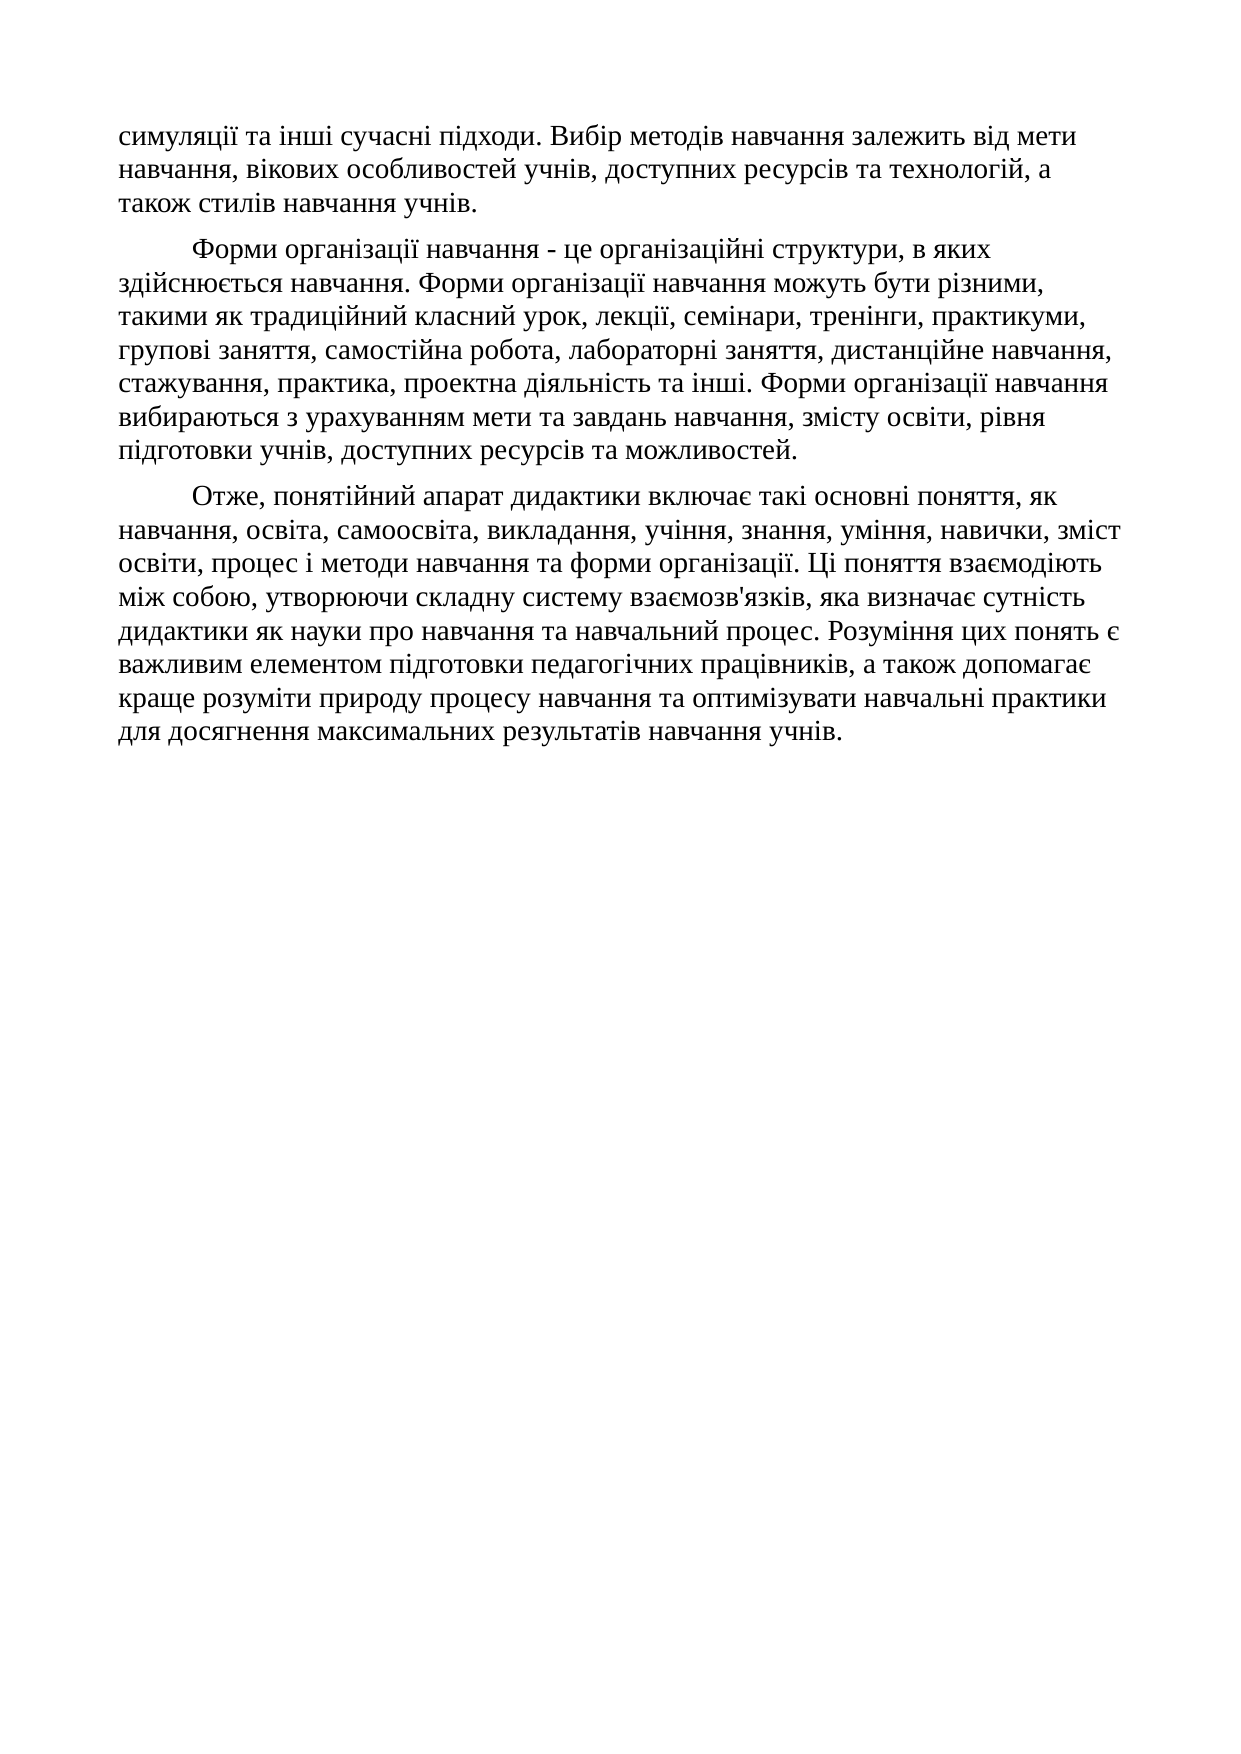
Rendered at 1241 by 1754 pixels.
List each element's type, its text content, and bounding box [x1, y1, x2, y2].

text симуляції та інші сучасні підходи. Вибір методів навчання залежить від мети навчання, вікових особливостей учнів, доступних ресурсів та технологій, а також стилів навчання учнів. [118, 118, 1122, 219]
text Отже, понятійний апарат дидактики включає такі основні поняття, як навчання, освіта, самоосвіта, викладання, учіння, знання, уміння, навички, зміст освіти, процес і методи навчання та форми організації. Ці поняття взаємодіють між собою, утворюючи складну систему взаємозв'язків, яка визначає сутність дидактики як науки про навчання та навчальний процес. Розуміння цих понять є важливим елементом підготовки педагогічних працівників, а також допомагає краще розуміти природу процесу навчання та оптимізувати навчальні практики для досягнення максимальних результатів навчання учнів. [118, 478, 1122, 747]
text Форми організації навчання - це організаційні структури, в яких здійснюється навчання. Форми організації навчання можуть бути різними, такими як традиційний класний урок, лекції, семінари, тренінги, практикуми, групові заняття, самостійна робота, лабораторні заняття, дистанційне навчання, стажування, практика, проектна діяльність та інші. Форми організації навчання вибираються з урахуванням мети та завдань навчання, змісту освіти, рівня підготовки учнів, доступних ресурсів та можливостей. [118, 231, 1122, 466]
